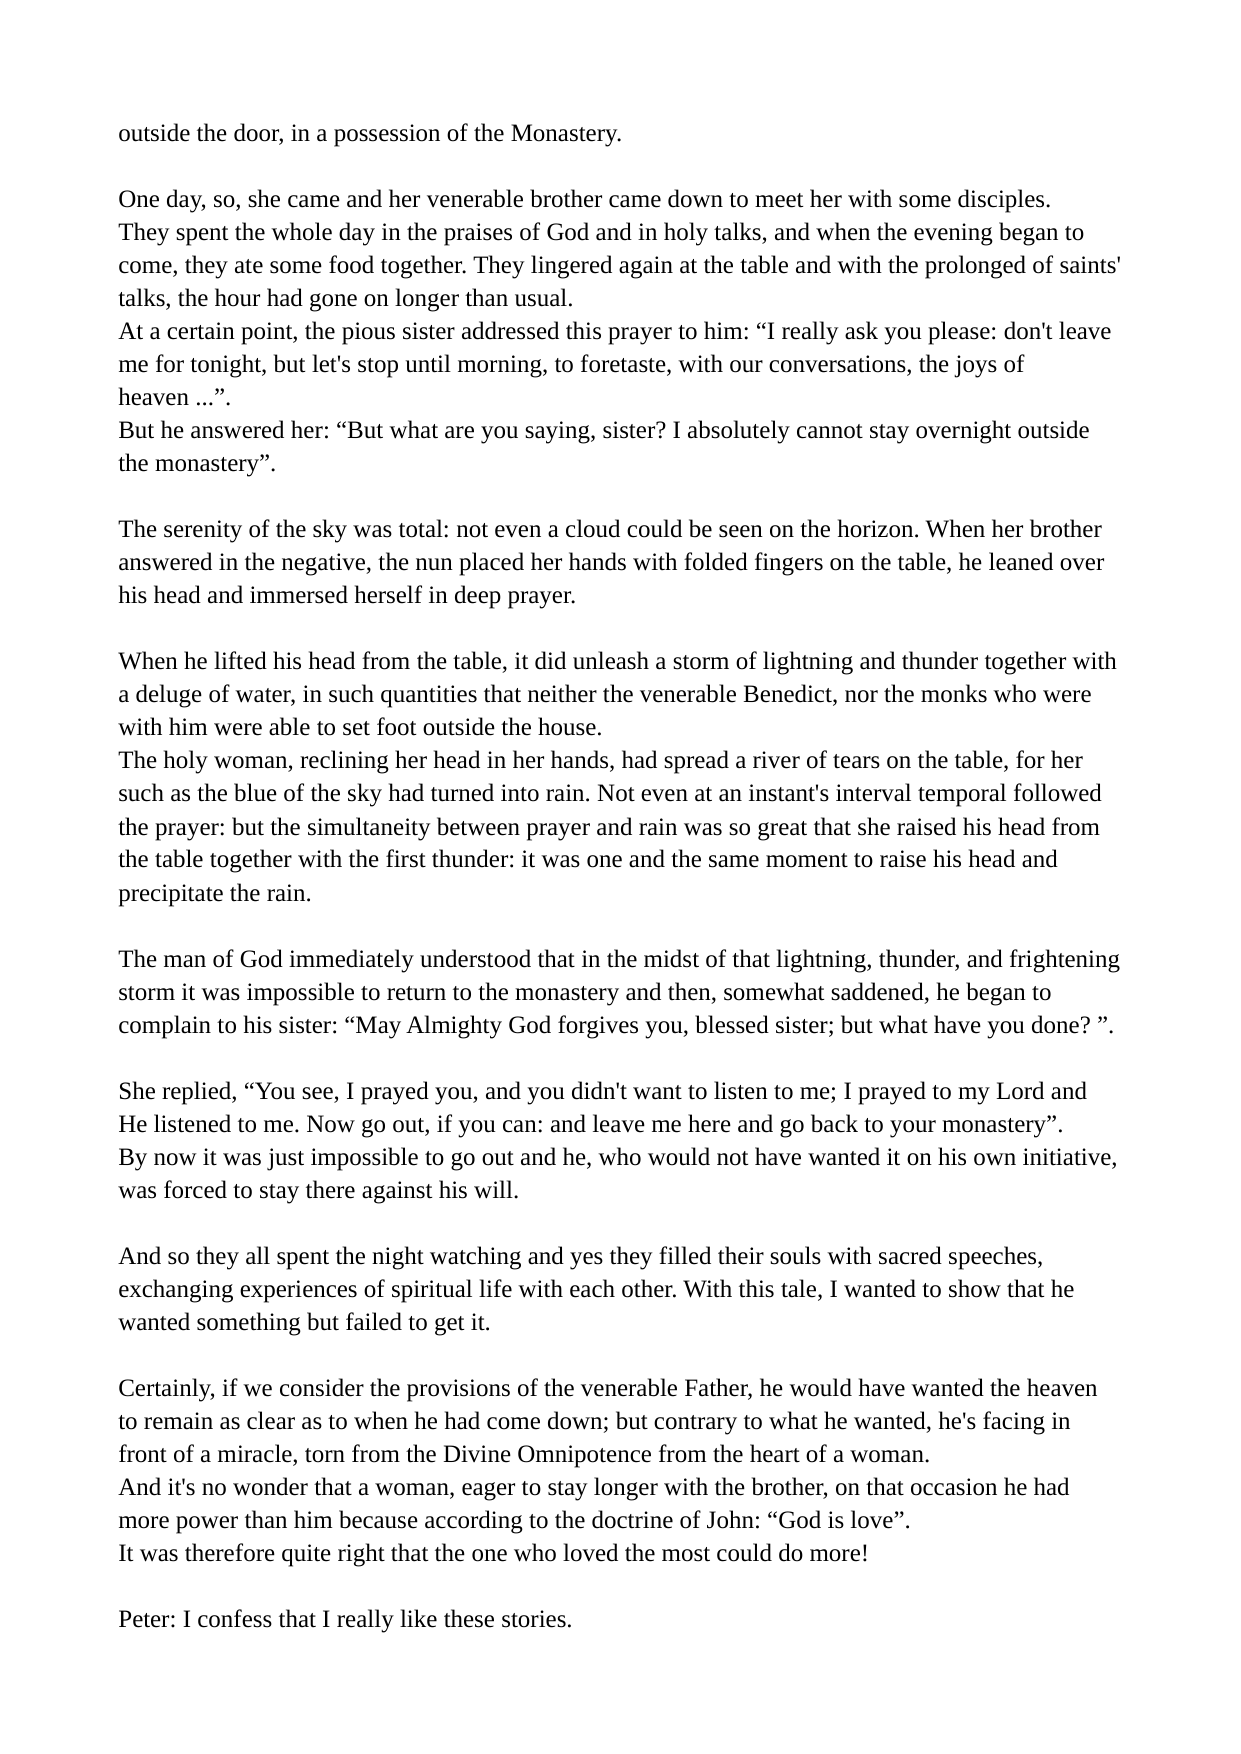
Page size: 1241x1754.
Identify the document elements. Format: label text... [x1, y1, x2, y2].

text outside the door, in a possession of the Monastery. One day, so, she came and her venerable brother came down to meet her with some disciples. They spent the whole day in the praises of God and in holy talks, and when the evening began to come, they ate some food together. They lingered again at the table and with the prolonged of saints' talks, the hour had gone on longer than usual. At a certain point, the pious sister addressed this prayer to him: “I really ask you please: don't leave me for tonight, but let's stop until morning, to foretaste, with our conversations, the joys of heaven ...”. But he answered her: “But what are you saying, sister? I absolutely cannot stay overnight outside the monastery”. The serenity of the sky was total: not even a cloud could be seen on the horizon. When her brother answered in the negative, the nun placed her hands with folded fingers on the table, he leaned over his head and immersed herself in deep prayer. When he lifted his head from the table, it did unleash a storm of lightning and thunder together with a deluge of water, in such quantities that neither the venerable Benedict, nor the monks who were with him were able to set foot outside the house. The holy woman, reclining her head in her hands, had spread a river of tears on the table, for her such as the blue of the sky had turned into rain. Not even at an instant's interval temporal followed the prayer: but the simultaneity between prayer and rain was so great that she raised his head from the table together with the first thunder: it was one and the same moment to raise his head and precipitate the rain. The man of God immediately understood that in the midst of that lightning, thunder, and frightening storm it was impossible to return to the monastery and then, somewhat saddened, he began to complain to his sister: “May Almighty God forgives you, blessed sister; but what have you done? ”. She replied, “You see, I prayed you, and you didn't want to listen to me; I prayed to my Lord and He listened to me. Now go out, if you can: and leave me here and go back to your monastery”. By now it was just impossible to go out and he, who would not have wanted it on his own initiative, was forced to stay there against his will. And so they all spent the night watching and yes they filled their souls with sacred speeches, exchanging experiences of spiritual life with each other. With this tale, I wanted to show that he wanted something but failed to get it. Certainly, if we consider the provisions of the venerable Father, he would have wanted the heaven to remain as clear as to when he had come down; but contrary to what he wanted, he's facing in front of a miracle, torn from the Divine Omnipotence from the heart of a woman. And it's no wonder that a woman, eager to stay longer with the brother, on that occasion he had more power than him because according to the doctrine of John: “God is love”. It was therefore quite right that the one who loved the most could do more! Peter: I confess that I really like these stories. [118, 118, 1122, 1633]
